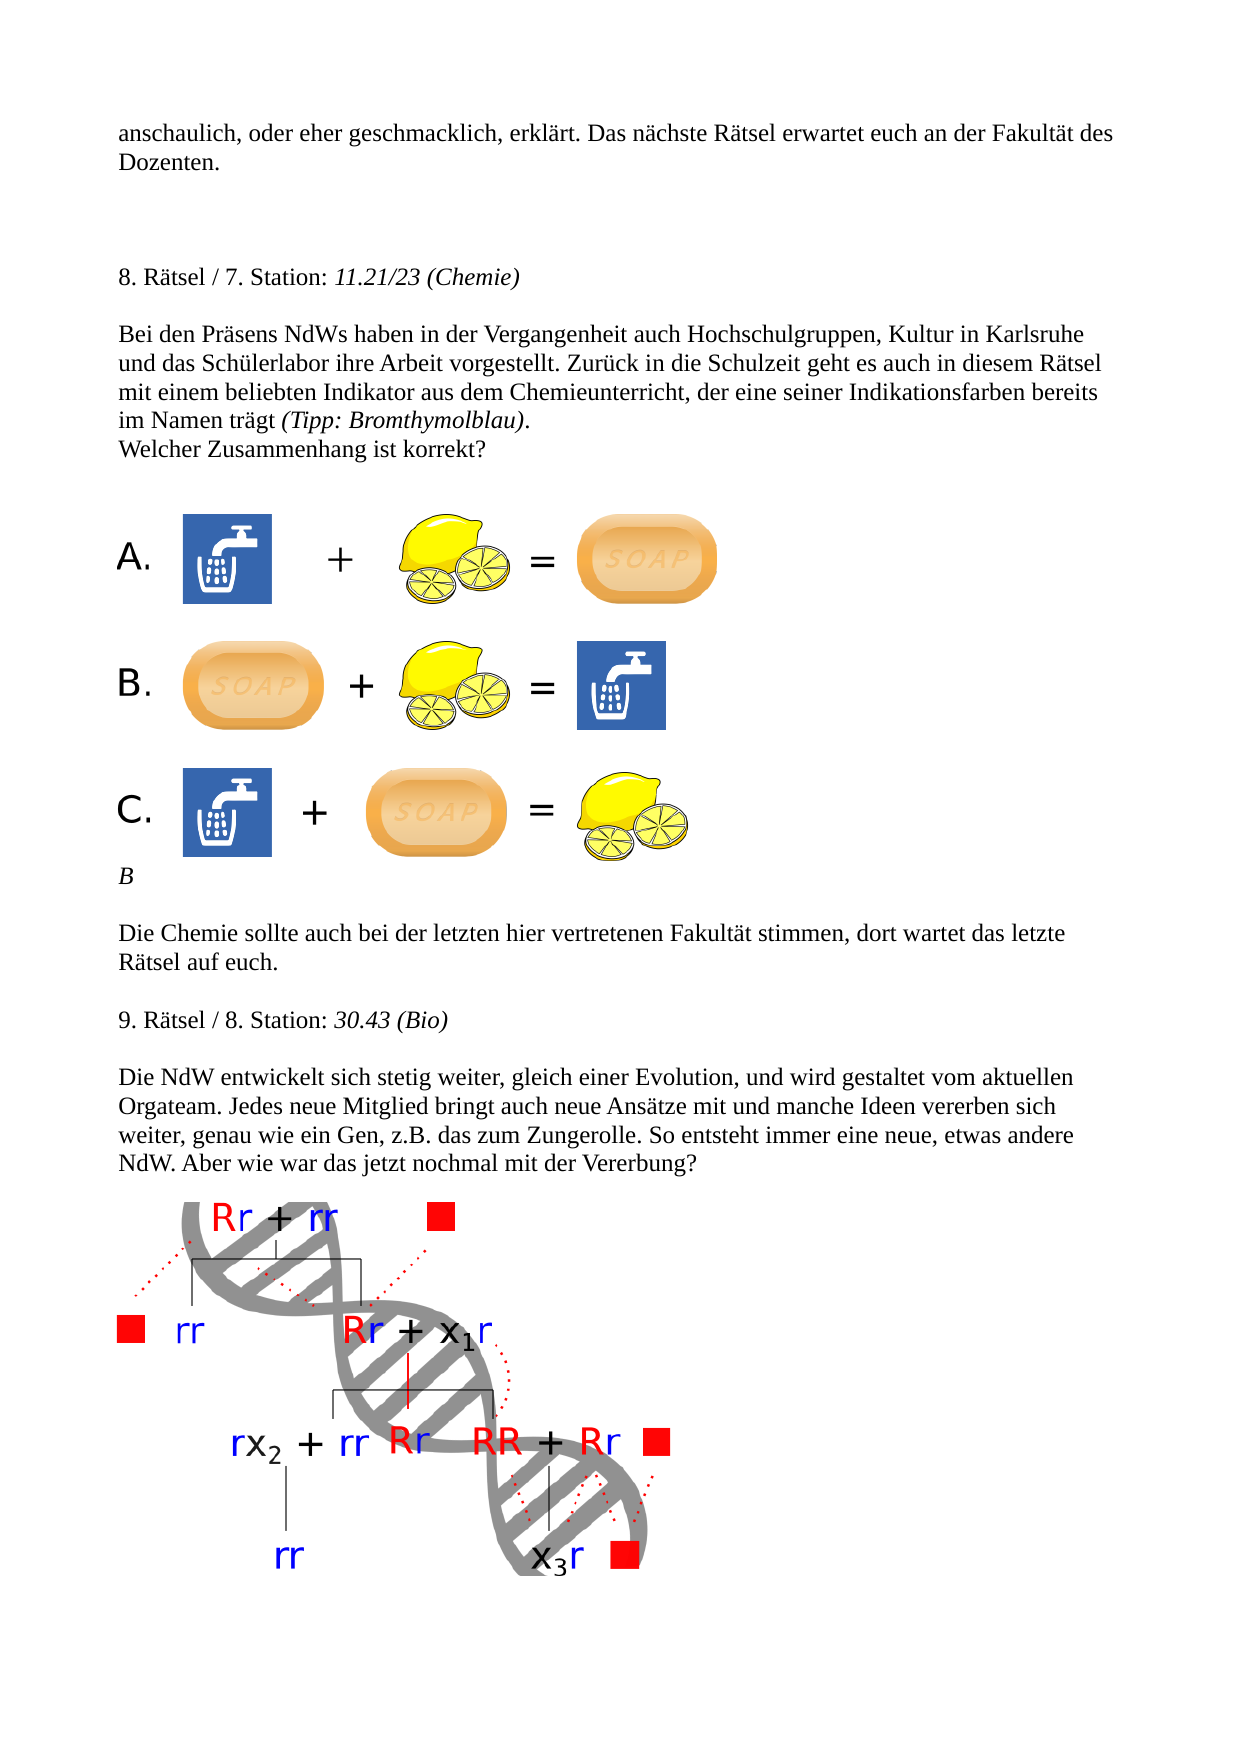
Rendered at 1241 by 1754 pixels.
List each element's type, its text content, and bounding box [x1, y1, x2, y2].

text anschaulich, oder eher geschmacklich, erklärt. Das nächste Rätsel erwartet euch an der Fakultät des Dozenten. [118, 118, 1122, 176]
picture [117, 514, 717, 861]
text Welcher Zusammenhang ist korrekt? [118, 434, 1122, 463]
text Die NdW entwickelt sich stetig weiter, gleich einer Evolution, und wird gestaltet vom aktuellen Orgateam. Jedes neue Mitglied bringt auch neue Ansätze mit und manche Ideen vererben sich weiter, genau wie ein Gen, z.B. das zum Zungerolle. So entsteht immer eine neue, etwas andere NdW. Aber wie war das jetzt nochmal mit der Vererbung? [118, 1062, 1122, 1177]
text 9. Rätsel / 8. Station: 30.43 (Bio) [118, 1005, 1122, 1033]
picture [116, 1202, 671, 1576]
text Bei den Präsens NdWs haben in der Vergangenheit auch Hochschulgruppen, Kultur in Karlsruhe und das Schülerlabor ihre Arbeit vorgestellt. Zurück in die Schulzeit geht es auch in diesem Rätsel mit einem beliebten Indikator aus dem Chemieunterricht, der eine seiner Indikationsfarben bereits im Namen trägt (Tipp: Bromthymolblau). [118, 319, 1122, 434]
text B [118, 492, 1122, 890]
text 8. Rätsel / 7. Station: 11.21/23 (Chemie) [118, 262, 1122, 291]
text Die Chemie sollte auch bei der letzten hier vertretenen Fakultät stimmen, dort wartet das letzte Rätsel auf euch. [118, 918, 1122, 976]
